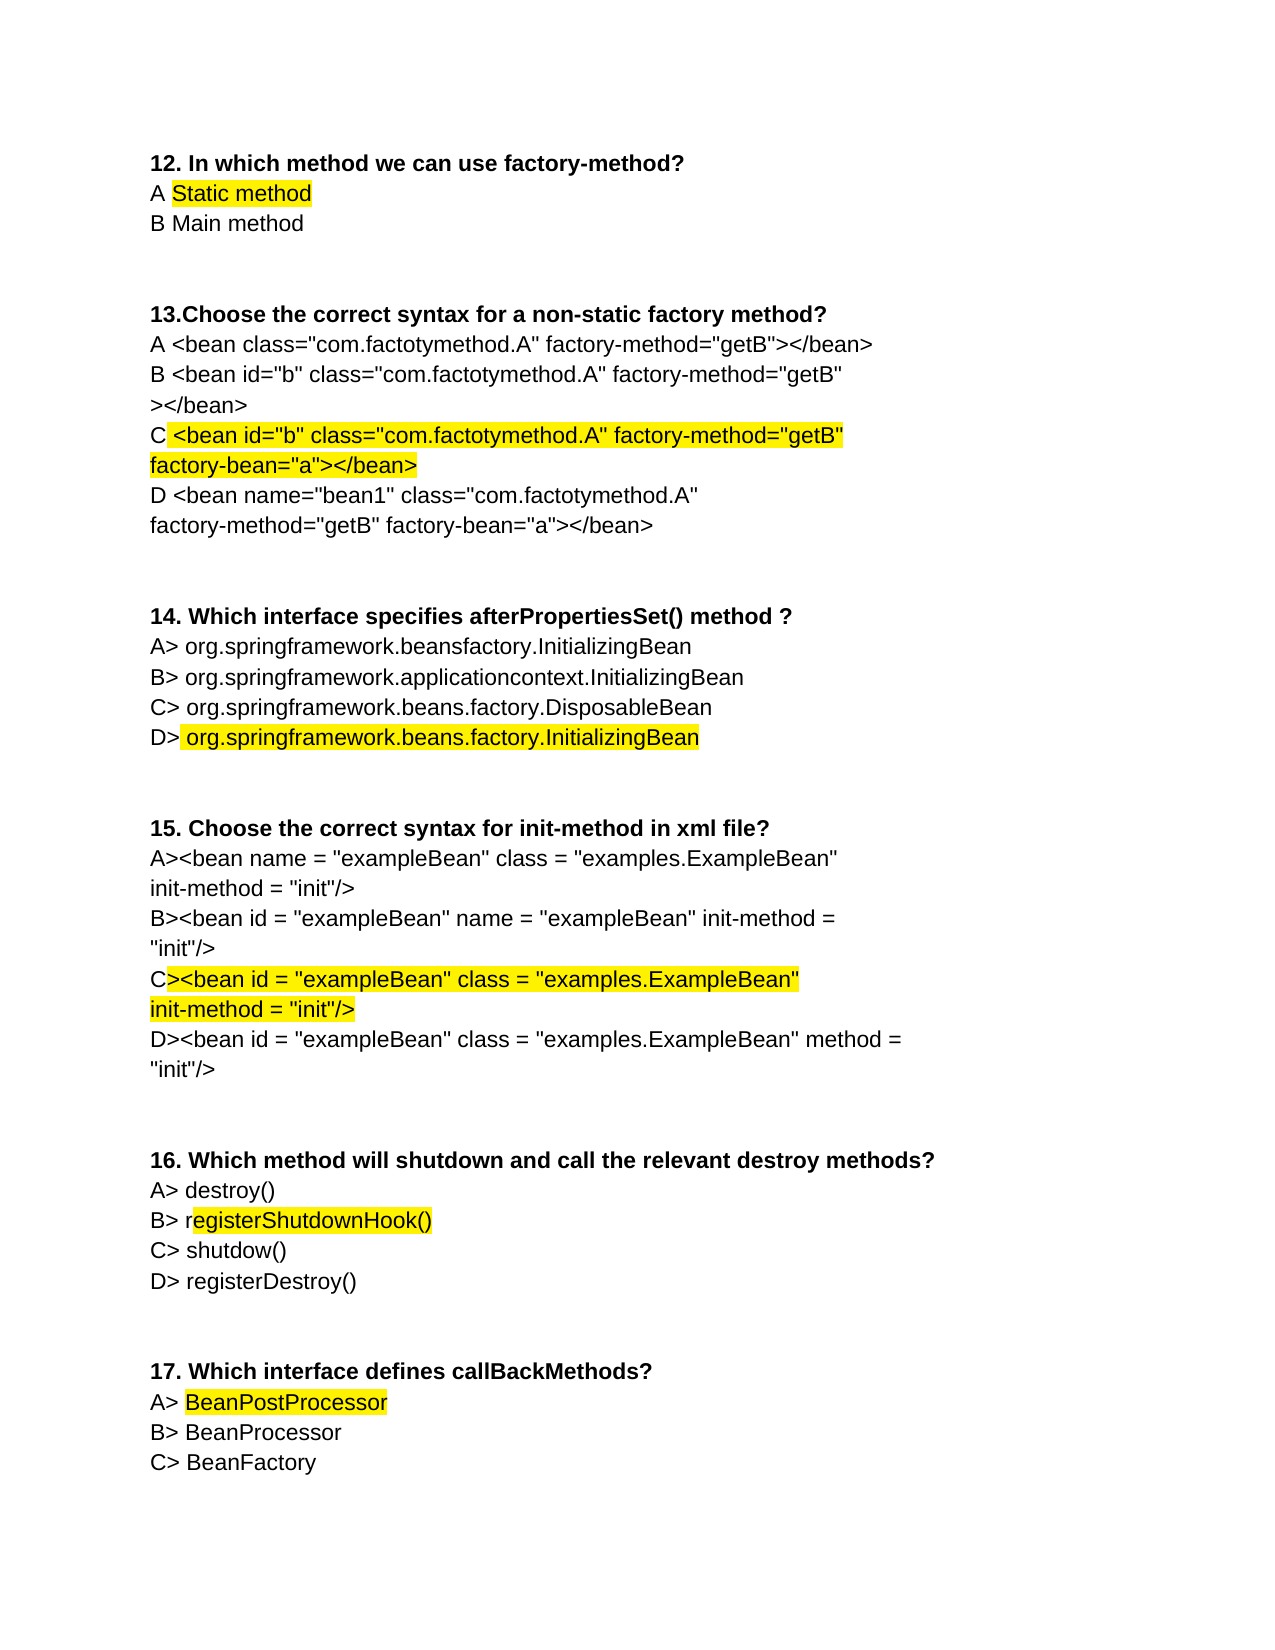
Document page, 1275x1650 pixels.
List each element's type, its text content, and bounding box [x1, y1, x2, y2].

text 16. Which method will shutdown and call the relevant destroy methods? [150, 1147, 1125, 1173]
text B Main method [150, 210, 1125, 237]
text init-method = "init"/> [150, 875, 1125, 901]
text factory-bean="a"></bean> [150, 452, 1125, 478]
text A><bean name = "exampleBean" class = "examples.ExampleBean" [150, 845, 1125, 871]
text 12. In which method we can use factory-method? [150, 150, 1125, 176]
text B> registerShutdownHook() [150, 1207, 1125, 1234]
text B> org.springframework.applicationcontext.InitializingBean [150, 663, 1125, 690]
text A Static method [150, 180, 1125, 207]
text init-method = "init"/> [150, 996, 1125, 1022]
text B> BeanProcessor [150, 1419, 1125, 1445]
text B <bean id="b" class="com.factotymethod.A" factory-method="getB" [150, 361, 1125, 388]
text A <bean class="com.factotymethod.A" factory-method="getB"></bean> [150, 331, 1125, 358]
text A> org.springframework.beansfactory.InitializingBean [150, 633, 1125, 660]
text 14. Which interface specifies afterPropertiesSet() method ? [150, 603, 1125, 629]
text C> shutdow() [150, 1237, 1125, 1264]
text D> registerDestroy() [150, 1268, 1125, 1294]
text C><bean id = "exampleBean" class = "examples.ExampleBean" [150, 966, 1125, 992]
text "init"/> [150, 935, 1125, 962]
text 17. Which interface defines callBackMethods? [150, 1358, 1125, 1385]
text C <bean id="b" class="com.factotymethod.A" factory-method="getB" [150, 422, 1125, 448]
text A> BeanPostProcessor [150, 1388, 1125, 1415]
text C> BeanFactory [150, 1449, 1125, 1475]
text A> destroy() [150, 1177, 1125, 1203]
text 13.Choose the correct syntax for a non-static factory method? [150, 301, 1125, 327]
text "init"/> [150, 1056, 1125, 1083]
text factory-method="getB" factory-bean="a"></bean> [150, 512, 1125, 539]
text 15. Choose the correct syntax for init-method in xml file? [150, 814, 1125, 841]
text D> org.springframework.beans.factory.InitializingBean [150, 724, 1125, 750]
text ></bean> [150, 392, 1125, 418]
text D><bean id = "exampleBean" class = "examples.ExampleBean" method = [150, 1026, 1125, 1052]
text B><bean id = "exampleBean" name = "exampleBean" init-method = [150, 905, 1125, 932]
text C> org.springframework.beans.factory.DisposableBean [150, 694, 1125, 720]
text D <bean name="bean1" class="com.factotymethod.A" [150, 482, 1125, 509]
